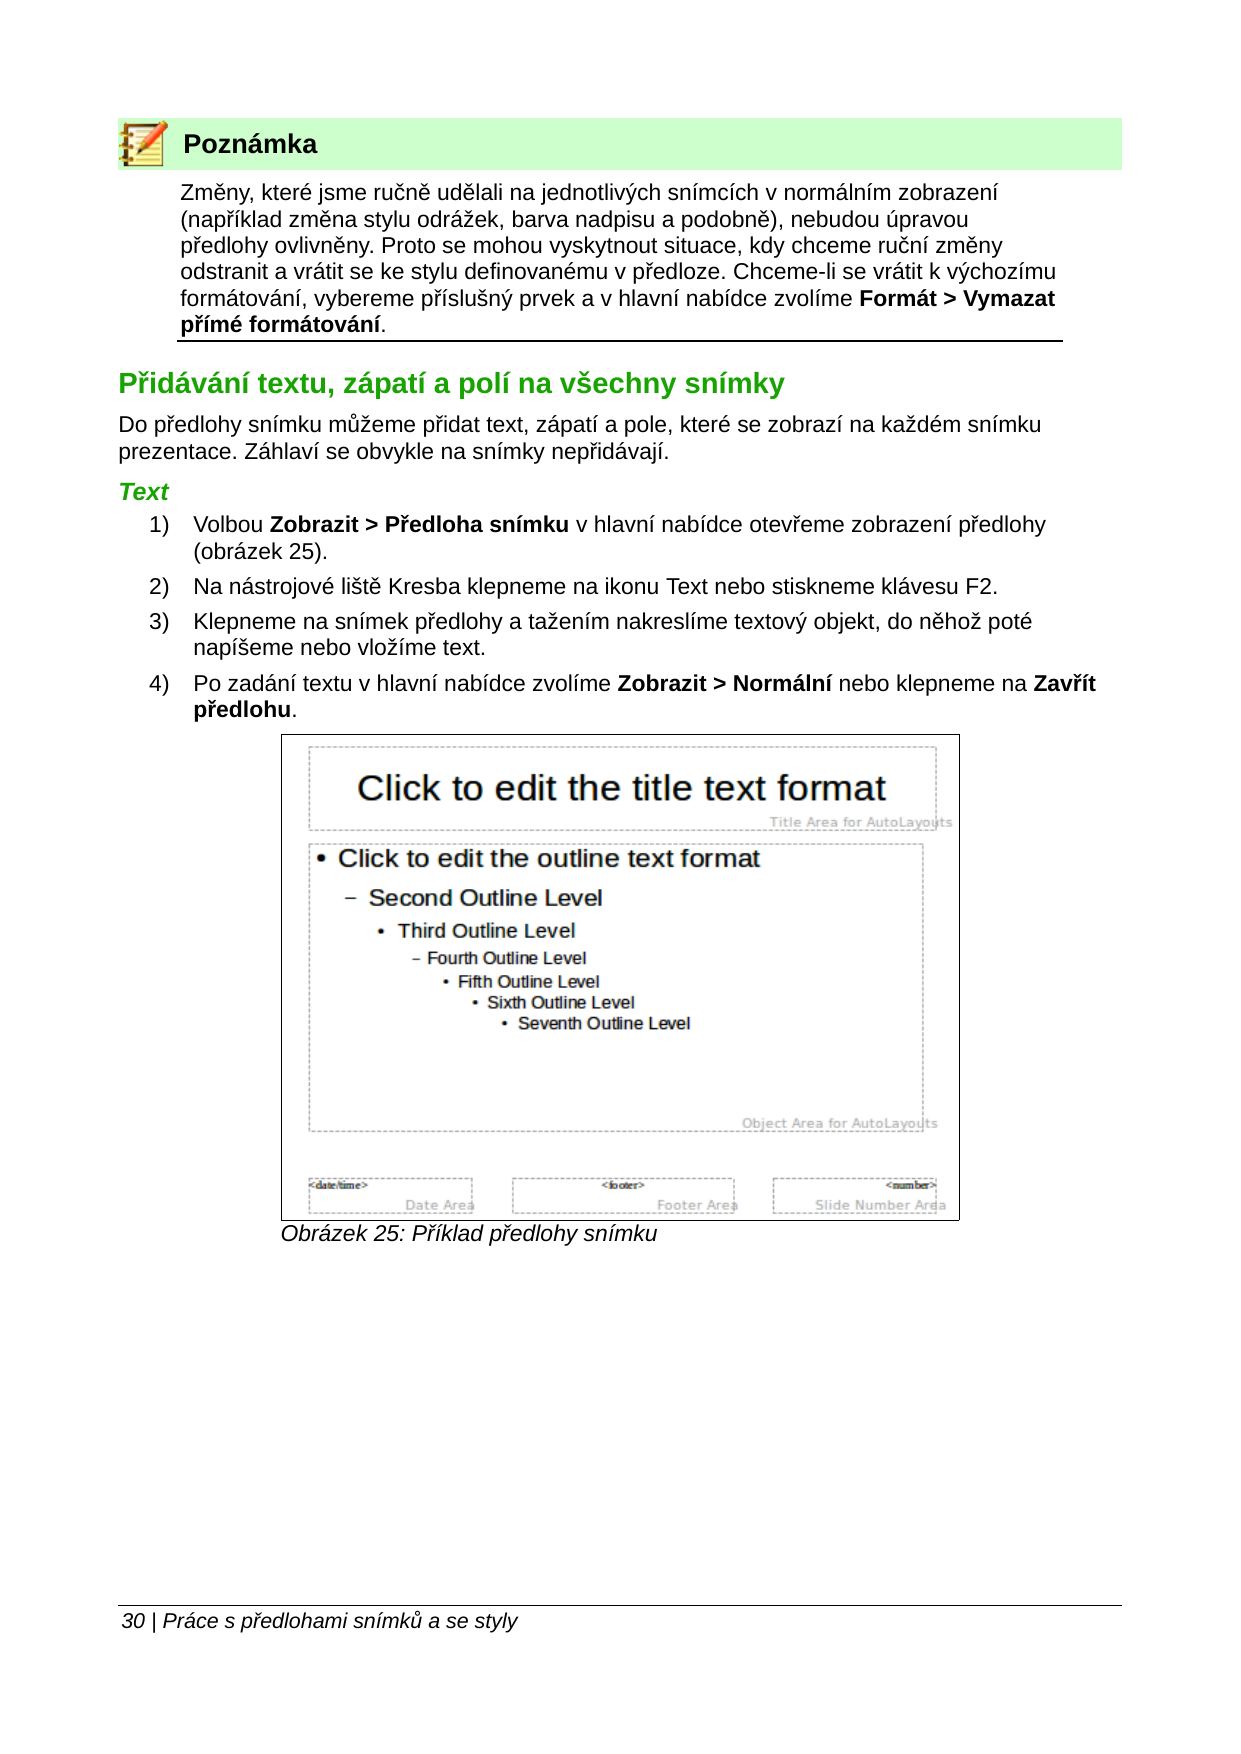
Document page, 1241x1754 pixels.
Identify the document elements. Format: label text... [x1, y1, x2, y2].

text Obrázek 25: Příklad předlohy snímku [280, 734, 960, 1247]
list Volbou Zobrazit > Předloha snímku v hlavní nabídce otevřeme zobrazení předlohy (obrázek 25). [169, 511, 1122, 564]
picture [119, 119, 170, 170]
list Klepneme na snímek předlohy a tažením nakreslíme textový objekt, do něhož poté napíšeme nebo vložíme text. [169, 608, 1122, 661]
subtitle Poznámka [118, 118, 1122, 170]
text Změny, které jsme ručně udělali na jednotlivých snímcích v normálním zobrazení (například změna stylu odrážek, barva nadpisu a podobně), nebudou úpravou předlohy ovlivněny. Proto se mohou vyskytnout situace, kdy chceme ruční změny odstranit a vrátit se ke stylu definovanému v předloze. Chceme-li se vrátit k výchozímu formátování, vybereme příslušný prvek a v hlavní nabídce zvolíme Formát > Vymazat přímé formátování. [177, 176, 1063, 340]
list Do předlohy snímku můžeme přidat text, zápatí a pole, které se zobrazí na každém snímku prezentace. Záhlaví se obvykle na snímky nepřidávají. [118, 411, 1122, 464]
subtitle Přidávání textu, zápatí a polí na všechny snímky [118, 366, 1122, 399]
subtitle Text [118, 477, 1122, 505]
list Po zadání textu v hlavní nabídce zvolíme Zobrazit > Normální nebo klepneme na Zavřít předlohu. [169, 669, 1122, 722]
picture [282, 735, 959, 1220]
list Na nástrojové liště Kresba klepneme na ikonu Text nebo stiskneme klávesu F2. [169, 573, 1122, 599]
